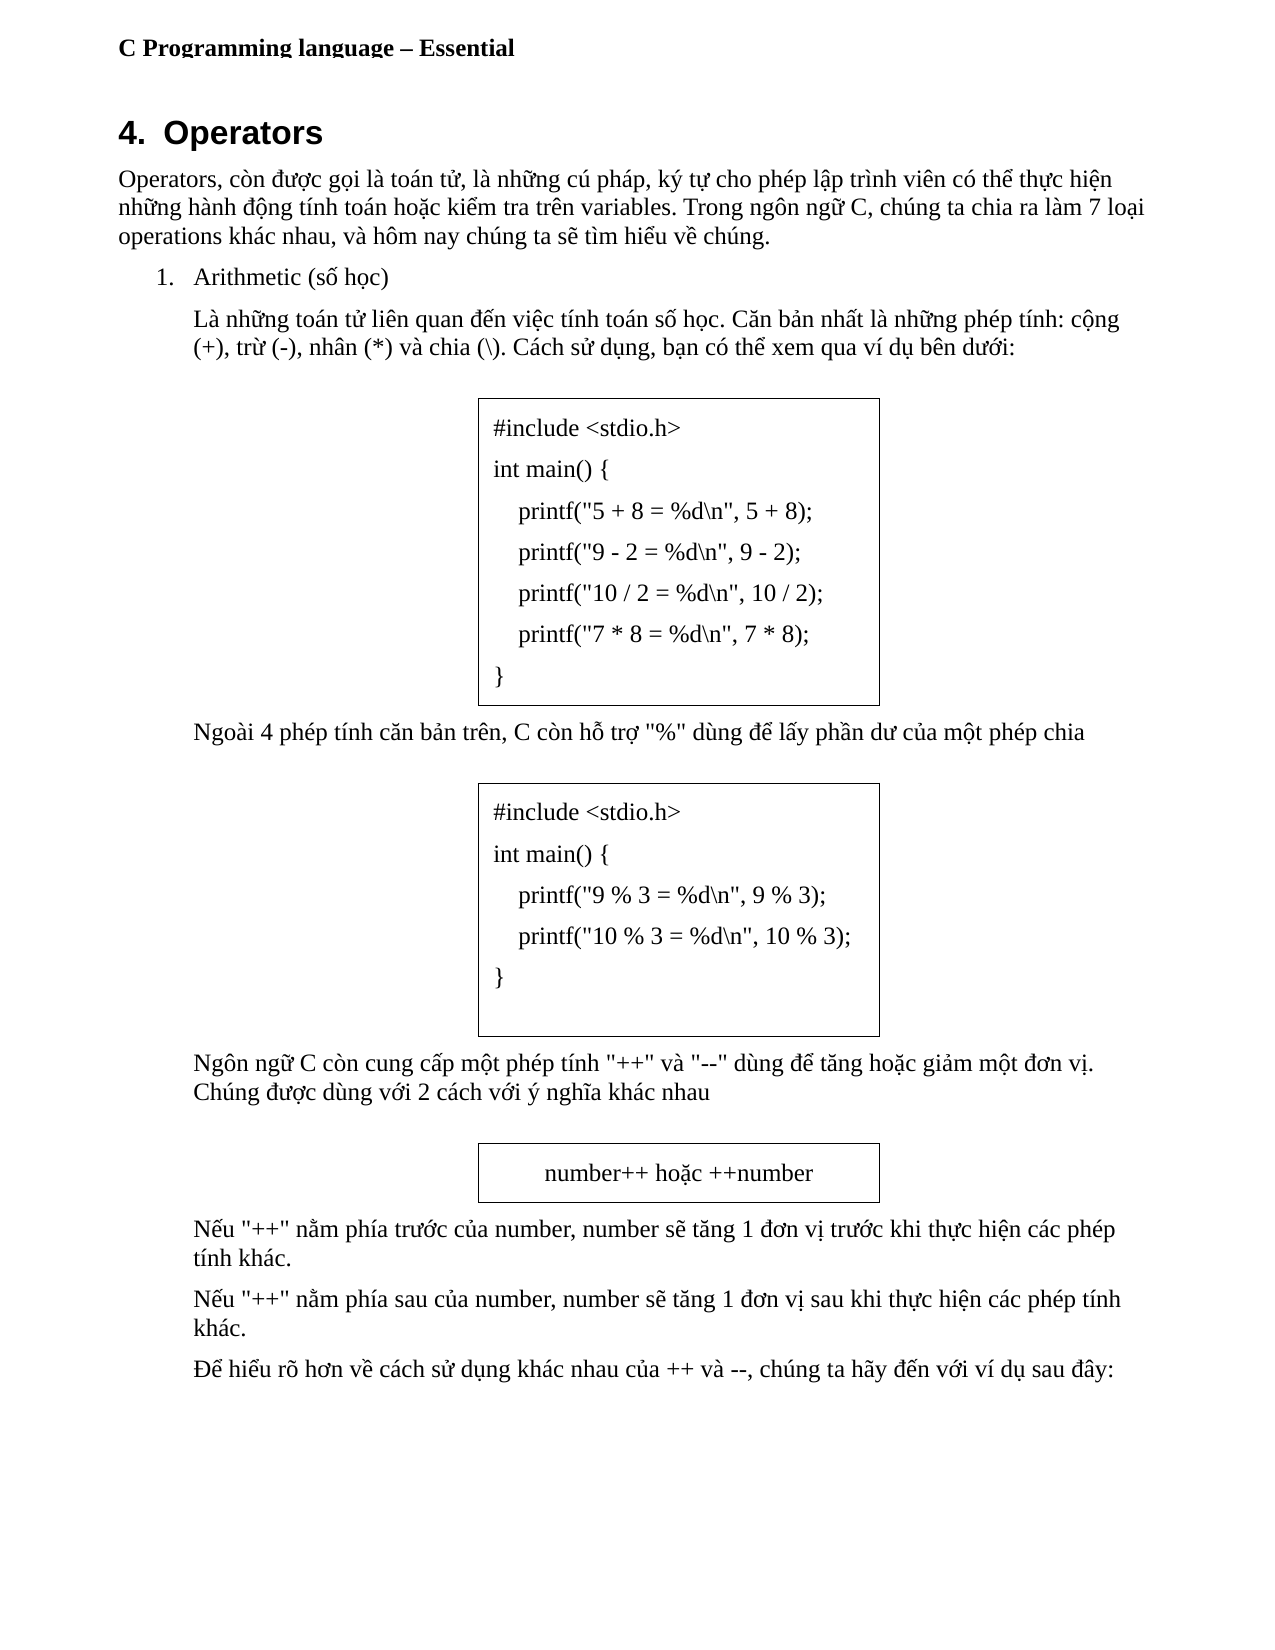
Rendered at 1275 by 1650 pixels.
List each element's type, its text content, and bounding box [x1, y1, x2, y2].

list } [493, 661, 864, 689]
list int main() { [493, 454, 864, 483]
list printf("10 / 2 = %d\n", 10 / 2); [493, 578, 864, 607]
list int main() { [493, 839, 864, 867]
list } [493, 962, 864, 991]
list Nếu "++" nằm phía trước của number, number sẽ tăng 1 đơn vị trước khi thực hiện các phép tính khác. [156, 1118, 1157, 1272]
list printf("9 - 2 = %d\n", 9 - 2); [493, 537, 864, 566]
list Ngoài 4 phép tính căn bản trên, C còn hỗ trợ "%" dùng để lấy phần dư của một phép chia [156, 374, 1157, 745]
list printf("9 % 3 = %d\n", 9 % 3); [493, 880, 864, 909]
list Là những toán tử liên quan đến việc tính toán số học. Căn bản nhất là những phép tính: cộng (+), trừ (-), nhân (*) và chia (\). Cách sử dụng, bạn có thể xem qua ví dụ bên dưới: [156, 304, 1157, 361]
list printf("7 * 8 = %d\n", 7 * 8); [493, 619, 864, 648]
list printf("10 % 3 = %d\n", 10 % 3); [493, 921, 864, 950]
list number++ hoặc ++number [493, 1158, 864, 1187]
list Arithmetic (số học) [156, 262, 1157, 291]
text Operators, còn được gọi là toán tử, là những cú pháp, ký tự cho phép lập trình viên có thể thực hiện những hành động tính toán hoặc kiểm tra trên variables. Trong ngôn ngữ C, chúng ta chia ra làm 7 loại operations khác nhau, và hôm nay chúng ta sẽ tìm hiểu về chúng. [118, 164, 1157, 250]
list #include <stdio.h> [493, 413, 864, 442]
subtitle Operators [118, 112, 1157, 151]
list Nếu "++" nằm phía sau của number, number sẽ tăng 1 đơn vị sau khi thực hiện các phép tính khác. [156, 1284, 1157, 1342]
list printf("5 + 8 = %d\n", 5 + 8); [493, 496, 864, 524]
list Ngôn ngữ C còn cung cấp một phép tính "++" và "--" dùng để tăng hoặc giảm một đơn vị. Chúng được dùng với 2 cách với ý nghĩa khác nhau [156, 758, 1157, 1106]
list #include <stdio.h> [493, 797, 864, 826]
list Để hiểu rõ hơn về cách sử dụng khác nhau của ++ và --, chúng ta hãy đến với ví dụ sau đây: [156, 1354, 1157, 1383]
